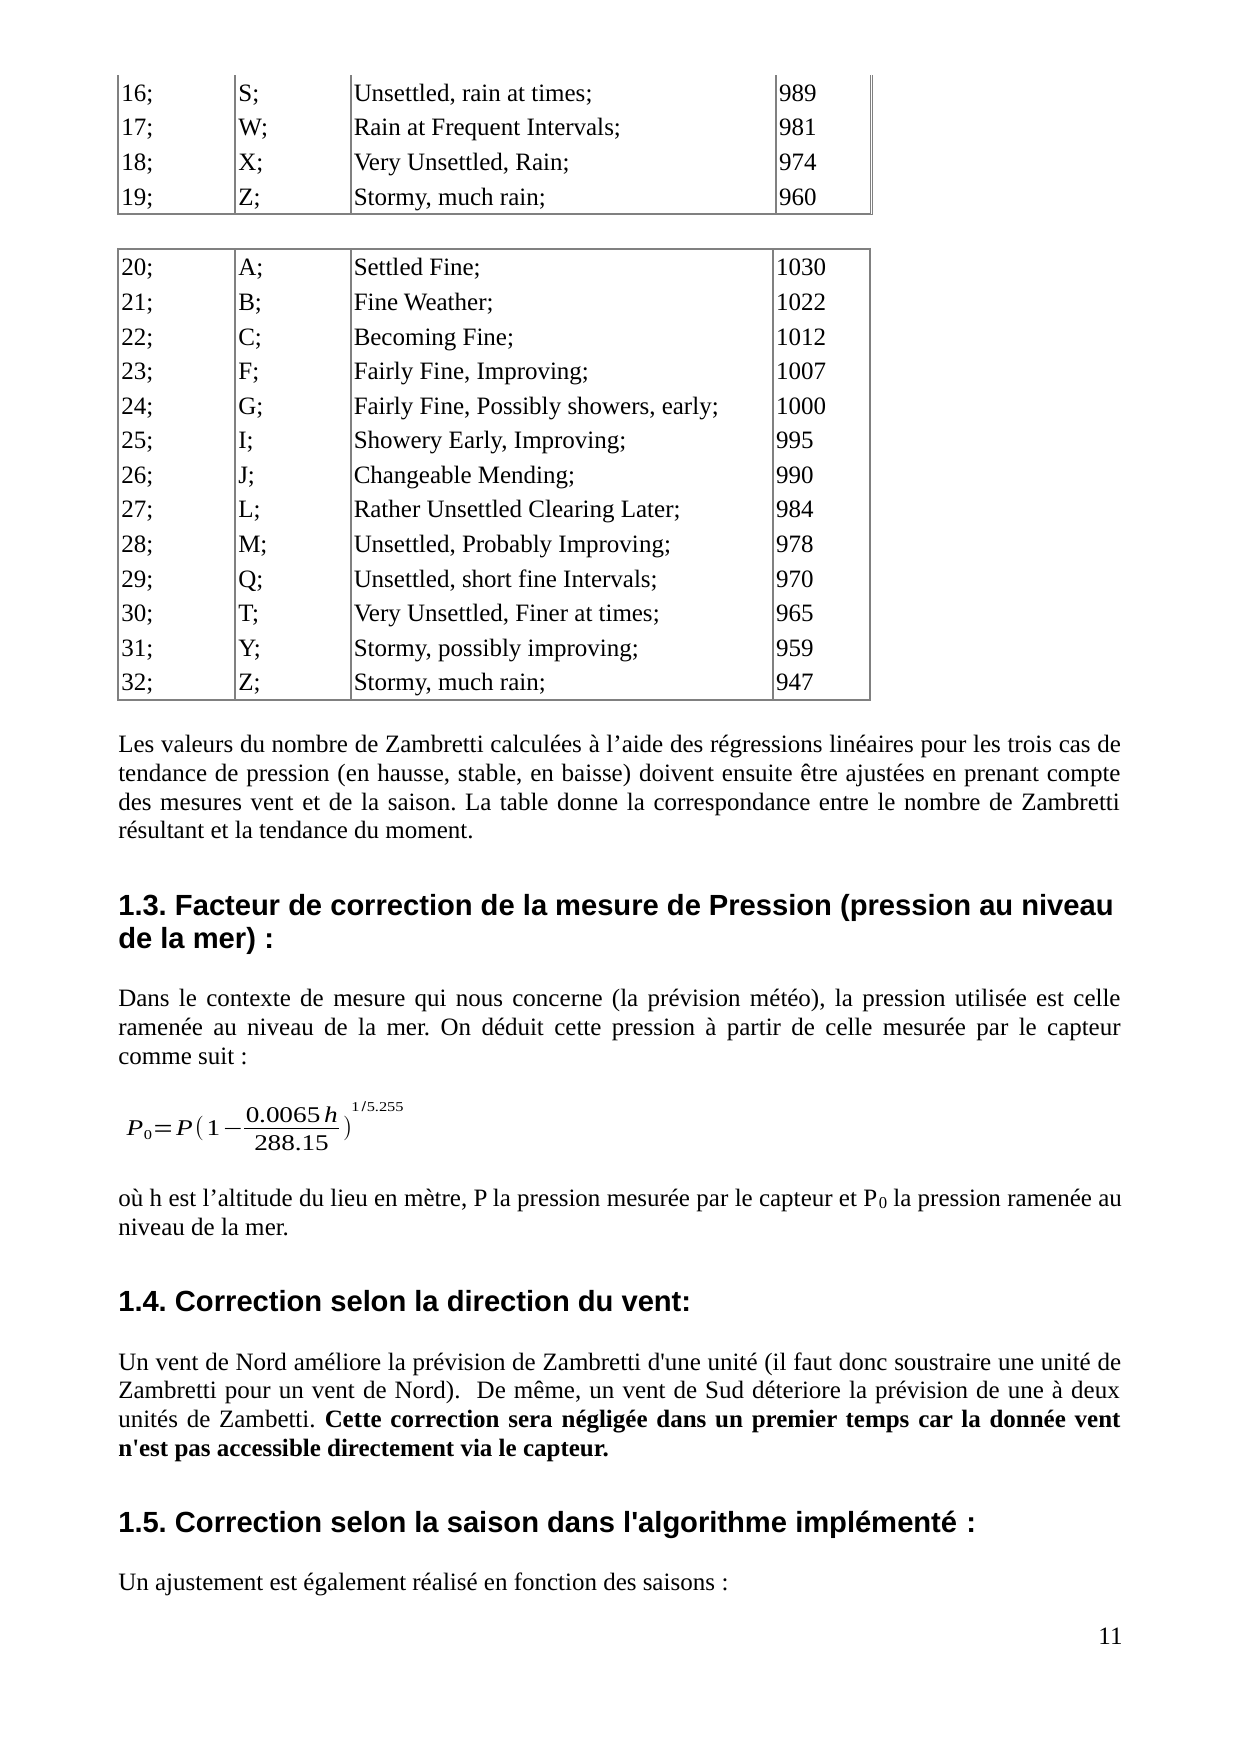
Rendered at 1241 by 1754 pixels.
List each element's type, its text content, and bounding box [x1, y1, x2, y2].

table_cell Z; [236, 665, 350, 699]
table_cell T; [236, 595, 350, 630]
table_cell M; [236, 526, 350, 561]
table_cell C; [236, 319, 350, 353]
table_cell 27; [119, 492, 234, 526]
table_cell Q; [236, 561, 350, 595]
table_cell Unsettled, short fine Intervals; [352, 561, 772, 595]
table_header Settled Fine; [352, 250, 772, 284]
table_cell Fairly Fine, Possibly showers, early; [352, 388, 772, 422]
text où h est l’altitude du lieu en mètre, P la pression mesurée par le capteur et P0 la pression ramenée au niveau de la mer. [118, 1183, 1122, 1241]
table_cell Stormy, much rain; [352, 665, 772, 699]
table_cell 1007 [774, 353, 869, 388]
table_cell G; [236, 388, 350, 422]
text Un ajustement est également réalisé en fonction des saisons : [118, 1567, 1122, 1596]
table_cell Fairly Fine, Improving; [352, 353, 772, 388]
table_cell 978 [774, 526, 869, 561]
table_cell Changeable Mending; [352, 457, 772, 492]
table_cell W; [236, 110, 350, 144]
table_cell 26; [119, 457, 234, 492]
table_cell 947 [774, 665, 869, 699]
table_cell I; [236, 423, 350, 457]
table_cell S; [236, 75, 350, 109]
table_cell 22; [119, 319, 234, 353]
table_header 1030 [774, 250, 869, 284]
table_cell 24; [119, 388, 234, 422]
table_cell 989 [777, 75, 870, 109]
table_cell 18; [119, 144, 234, 179]
table_cell 1000 [774, 388, 869, 422]
table_cell 965 [774, 595, 869, 630]
table_cell 25; [119, 423, 234, 457]
table_cell 984 [774, 492, 869, 526]
table_cell X; [236, 144, 350, 179]
table_cell 16; [119, 75, 234, 109]
table_cell 1022 [774, 284, 869, 319]
subtitle 1.5. Correction selon la saison dans l'algorithme implémenté : [118, 1505, 1122, 1538]
table_cell 21; [119, 284, 234, 319]
table_cell Z; [236, 179, 350, 213]
table_cell Rather Unsettled Clearing Later; [352, 492, 772, 526]
subtitle 1.4. Correction selon la direction du vent: [118, 1284, 1122, 1318]
table_cell 960 [777, 179, 870, 213]
table_cell Unsettled, rain at times; [352, 75, 775, 109]
table_cell Y; [236, 630, 350, 664]
table_header A; [236, 250, 350, 284]
table_cell Stormy, much rain; [352, 179, 775, 213]
table_cell Showery Early, Improving; [352, 423, 772, 457]
table_cell 974 [777, 144, 870, 179]
table_cell Very Unsettled, Rain; [352, 144, 775, 179]
table_cell 990 [774, 457, 869, 492]
table_cell 959 [774, 630, 869, 664]
table_cell 30; [119, 595, 234, 630]
table_cell 17; [119, 110, 234, 144]
table_cell 970 [774, 561, 869, 595]
table_cell 19; [119, 179, 234, 213]
table_cell Unsettled, Probably Improving; [352, 526, 772, 561]
table_cell F; [236, 353, 350, 388]
text Dans le contexte de mesure qui nous concerne (la prévision météo), la pression utilisée est celle ramenée au niveau de la mer. On déduit cette pression à partir de celle mesurée par le capteur comme suit : [118, 983, 1122, 1070]
table_cell 1012 [774, 319, 869, 353]
table_header 20; [119, 250, 234, 284]
table_cell 29; [119, 561, 234, 595]
table_cell 995 [774, 423, 869, 457]
text Un vent de Nord améliore la prévision de Zambretti d'une unité (il faut donc soustraire une unité de Zambretti pour un vent de Nord). De même, un vent de Sud déteriore la prévision de une à deux unités de Zambetti. Cette correction sera négligée dans un premier temps car la donnée vent n'est pas accessible directement via le capteur. [118, 1347, 1122, 1462]
table_cell J; [236, 457, 350, 492]
table_cell 23; [119, 353, 234, 388]
table_cell Becoming Fine; [352, 319, 772, 353]
subtitle 1.3. Facteur de correction de la mesure de Pression (pression au niveau de la mer) : [118, 888, 1122, 955]
table_cell L; [236, 492, 350, 526]
text Les valeurs du nombre de Zambretti calculées à l’aide des régressions linéaires pour les trois cas de tendance de pression (en hausse, stable, en baisse) doivent ensuite être ajustées en prenant compte des mesures vent et de la saison. La table donne la correspondance entre le nombre de Zambretti résultant et la tendance du moment. [118, 729, 1122, 844]
table_cell 32; [119, 665, 234, 699]
table_cell Stormy, possibly improving; [352, 630, 772, 664]
table_cell Rain at Frequent Intervals; [352, 110, 775, 144]
table_cell 981 [777, 110, 870, 144]
table_cell 31; [119, 630, 234, 664]
table_cell 28; [119, 526, 234, 561]
table_cell Fine Weather; [352, 284, 772, 319]
table_cell Very Unsettled, Finer at times; [352, 595, 772, 630]
table_cell B; [236, 284, 350, 319]
